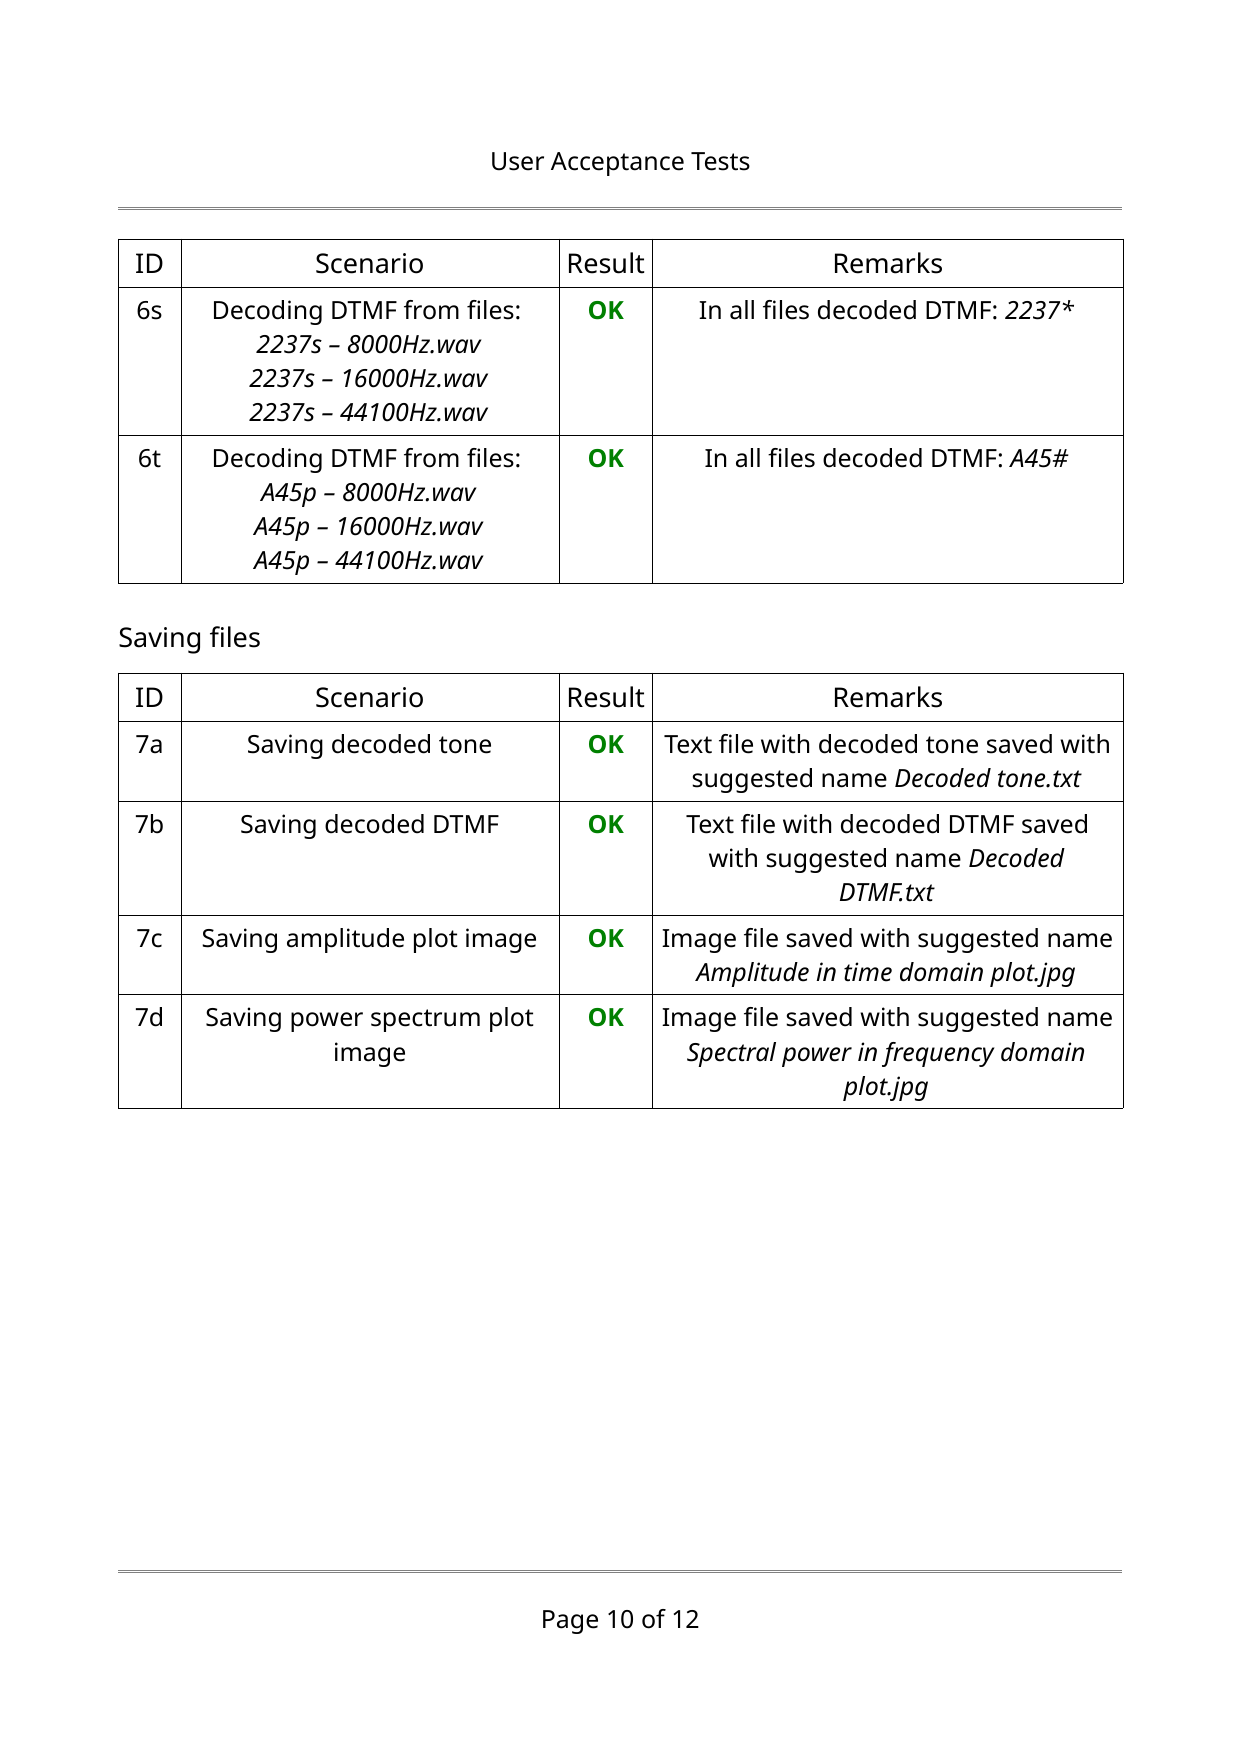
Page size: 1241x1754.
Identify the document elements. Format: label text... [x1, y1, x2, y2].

table_cell Decoding DTMF from files: A45p – 8000Hz.wav A45p – 16000Hz.wav A45p – 44100Hz.wav [182, 436, 559, 583]
table_header Result [560, 674, 652, 721]
table_cell OK [560, 802, 652, 914]
table_cell OK [560, 722, 652, 801]
table_cell Image file saved with suggested name Amplitude in time domain plot.jpg [653, 916, 1123, 994]
table_cell 7c [119, 916, 181, 994]
table_header Remarks [653, 240, 1123, 287]
table_cell In all files decoded DTMF: 2237* [653, 288, 1123, 435]
table_cell OK [560, 288, 652, 435]
table_header Result [560, 240, 652, 287]
table_cell Image file saved with suggested name Spectral power in frequency domain plot.jpg [653, 995, 1123, 1108]
table_cell Saving decoded tone [182, 722, 559, 801]
table_cell 6s [119, 288, 181, 435]
table_header ID [119, 240, 181, 287]
table_header Remarks [653, 674, 1123, 721]
subtitle Saving files [118, 618, 1122, 655]
table_cell Decoding DTMF from files: 2237s – 8000Hz.wav 2237s – 16000Hz.wav 2237s – 44100Hz.wav [182, 288, 559, 435]
table_cell OK [560, 995, 652, 1108]
table_cell 6t [119, 436, 181, 583]
table_cell Saving amplitude plot image [182, 916, 559, 994]
table_cell Text file with decoded DTMF saved with suggested name Decoded DTMF.txt [653, 802, 1123, 914]
table_cell 7a [119, 722, 181, 801]
table_header Scenario [182, 674, 559, 721]
table_cell In all files decoded DTMF: A45# [653, 436, 1123, 583]
table_header Scenario [182, 240, 559, 287]
table_cell Saving decoded DTMF [182, 802, 559, 914]
table_cell OK [560, 436, 652, 583]
table_cell OK [560, 916, 652, 994]
table_cell Text file with decoded tone saved with suggested name Decoded tone.txt [653, 722, 1123, 801]
table_cell 7d [119, 995, 181, 1108]
table_cell Saving power spectrum plot image [182, 995, 559, 1108]
table_cell 7b [119, 802, 181, 914]
table_header ID [119, 674, 181, 721]
